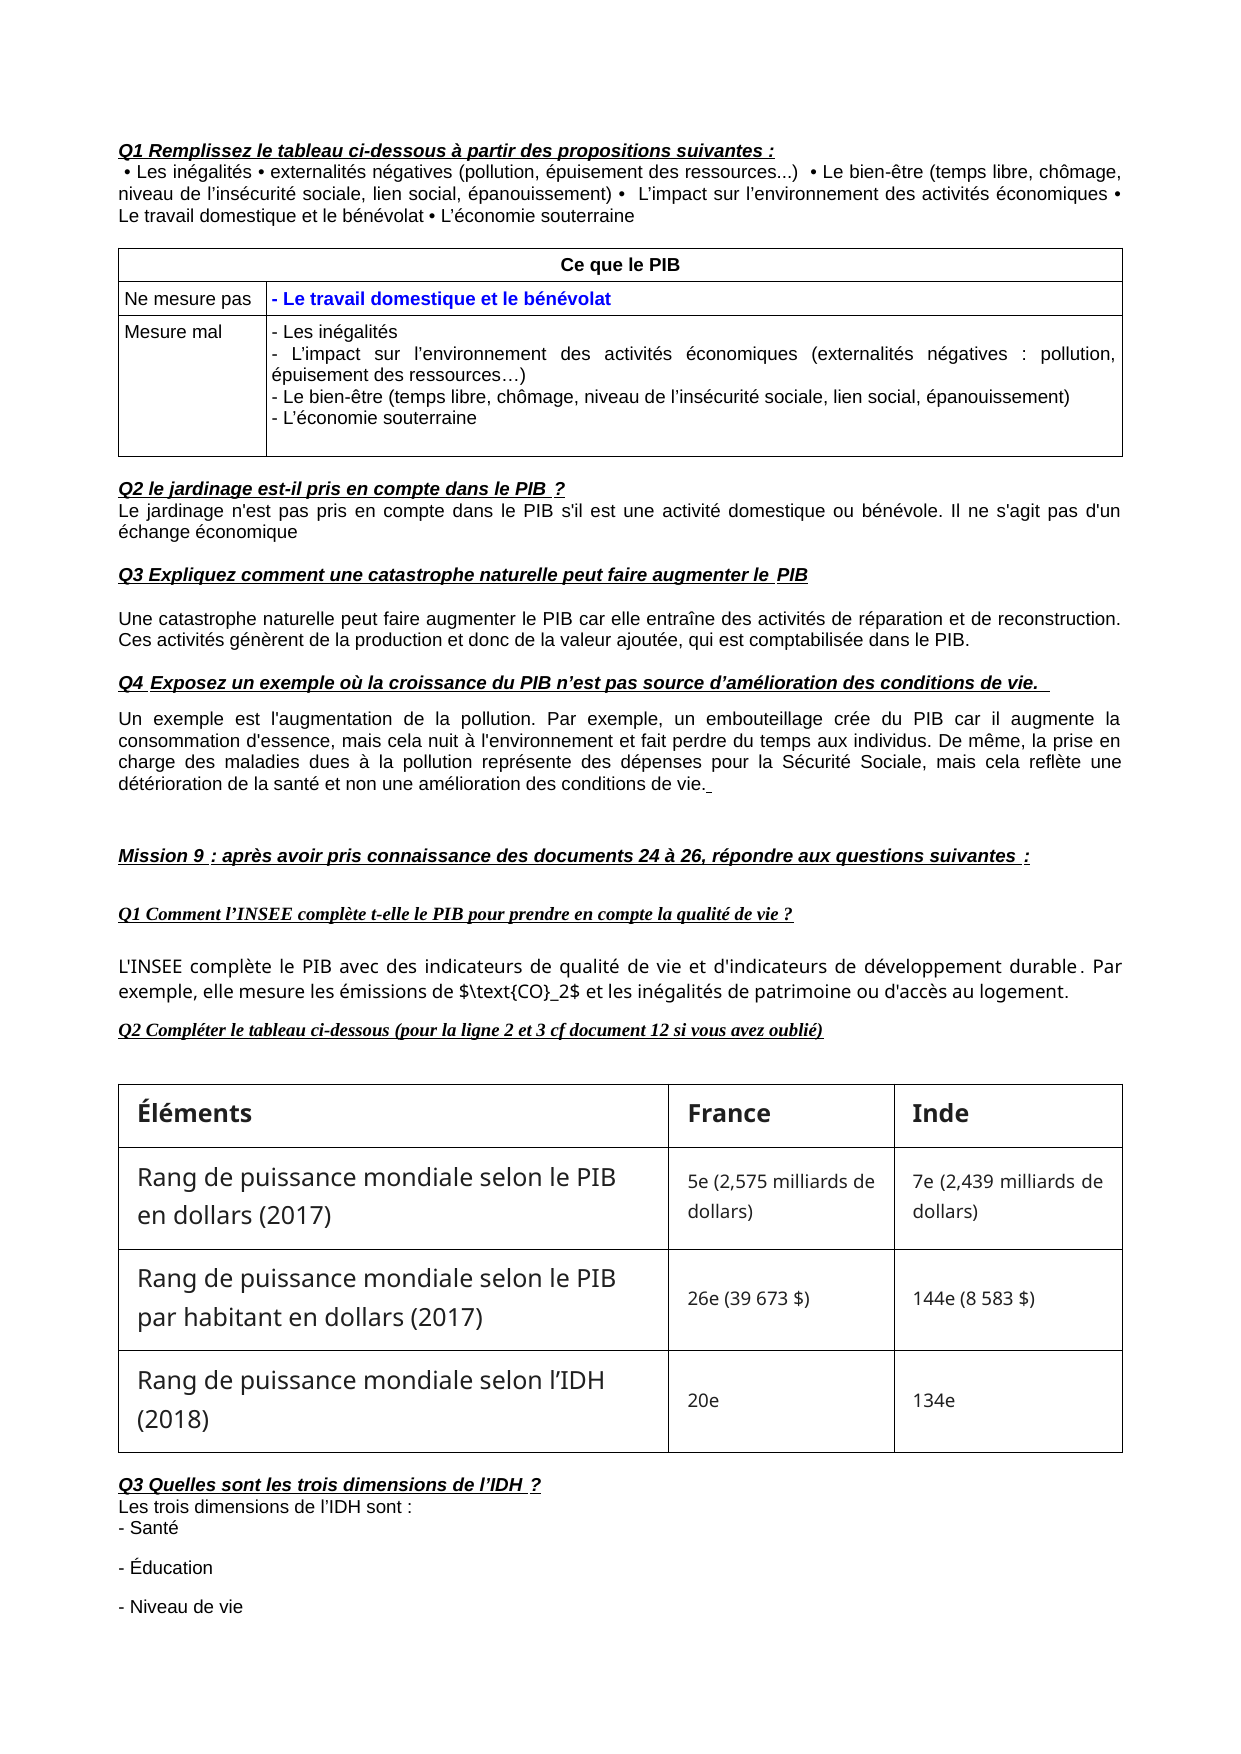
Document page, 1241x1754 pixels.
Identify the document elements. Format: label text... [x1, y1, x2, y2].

text • Les inégalités • externalités négatives (pollution, épuisement des ressources...) • Le bien-être (temps libre, chômage, niveau de l’insécurité sociale, lien social, épanouissement) • L’impact sur l’environnement des activités économiques • Le travail domestique et le bénévolat • L’économie souterraine [118, 161, 1122, 226]
text Le jardinage n'est pas pris en compte dans le PIB s'il est une activité domestique ou bénévole. Il ne s'agit pas d'un échange économique [118, 499, 1122, 543]
text Q1 Comment l’INSEE complète t-elle le PIB pour prendre en compte la qualité de vie ? [118, 903, 1122, 924]
table_cell 26e (39 673 $) [669, 1250, 894, 1350]
text - Santé [118, 1517, 1122, 1539]
text Q2 le jardinage est-il pris en compte dans le PIB ? [118, 478, 1122, 499]
text Q3 Expliquez comment une catastrophe naturelle peut faire augmenter le PIB [118, 564, 1122, 586]
table_header France [669, 1085, 894, 1147]
table_cell Mesure mal [119, 316, 266, 456]
table_cell Ne mesure pas [119, 282, 266, 314]
text Q3 Quelles sont les trois dimensions de l’IDH ? [118, 1474, 1122, 1496]
table_cell 7e (2,439 milliards de dollars) [895, 1148, 1122, 1248]
text Mission 9 : après avoir pris connaissance des documents 24 à 26, répondre aux questions suivantes : [118, 845, 1122, 867]
text - Éducation [118, 1556, 1122, 1578]
text L'INSEE complète le PIB avec des indicateurs de qualité de vie et d'indicateurs de développement durable. Par exemple, elle mesure les émissions de $\text{CO}_2$ et les inégalités de patrimoine ou d'accès au logement. [118, 953, 1122, 1004]
text - Niveau de vie [118, 1596, 1122, 1617]
table_header Ce que le PIB [119, 249, 1122, 281]
table_cell Rang de puissance mondiale selon le PIB en dollars (2017) [119, 1148, 668, 1248]
text Un exemple est l'augmentation de la pollution. Par exemple, un embouteillage crée du PIB car il augmente la consommation d'essence, mais cela nuit à l'environnement et fait perdre du temps aux individus. De même, la prise en charge des maladies dues à la pollution représente des dépenses pour la Sécurité Sociale, mais cela reflète une détérioration de la santé et non une amélioration des conditions de vie. [118, 708, 1122, 794]
table_cell - Les inégalités - L’impact sur l’environnement des activités économiques (externalités négatives : pollution, épuisement des ressources…) - Le bien-être (temps libre, chômage, niveau de l’insécurité sociale, lien social, épanouissement) - L’économie souterraine [267, 316, 1122, 456]
table_cell - Le travail domestique et le bénévolat [267, 282, 1122, 314]
text Q2 Compléter le tableau ci-dessous (pour la ligne 2 et 3 cf document 12 si vous avez oublié) [118, 1019, 1122, 1040]
table_header Éléments [119, 1085, 668, 1147]
table_cell Rang de puissance mondiale selon le PIB par habitant en dollars (2017) [119, 1250, 668, 1350]
table_cell 144e (8 583 $) [895, 1250, 1122, 1350]
table_header Inde [895, 1085, 1122, 1147]
text Les trois dimensions de l’IDH sont : [118, 1496, 1122, 1517]
table_cell 134e [895, 1351, 1122, 1452]
table_cell 20e [669, 1351, 894, 1452]
table_cell Rang de puissance mondiale selon l’IDH (2018) [119, 1351, 668, 1452]
text Q1 Remplissez le tableau ci-dessous à partir des propositions suivantes : [118, 140, 1122, 161]
text Q4 Exposez un exemple où la croissance du PIB n’est pas source d’amélioration des conditions de vie. [118, 672, 1122, 694]
text Une catastrophe naturelle peut faire augmenter le PIB car elle entraîne des activités de réparation et de reconstruction. Ces activités génèrent de la production et donc de la valeur ajoutée, qui est comptabilisée dans le PIB. [118, 607, 1122, 651]
table_cell 5e (2,575 milliards de dollars) [669, 1148, 894, 1248]
